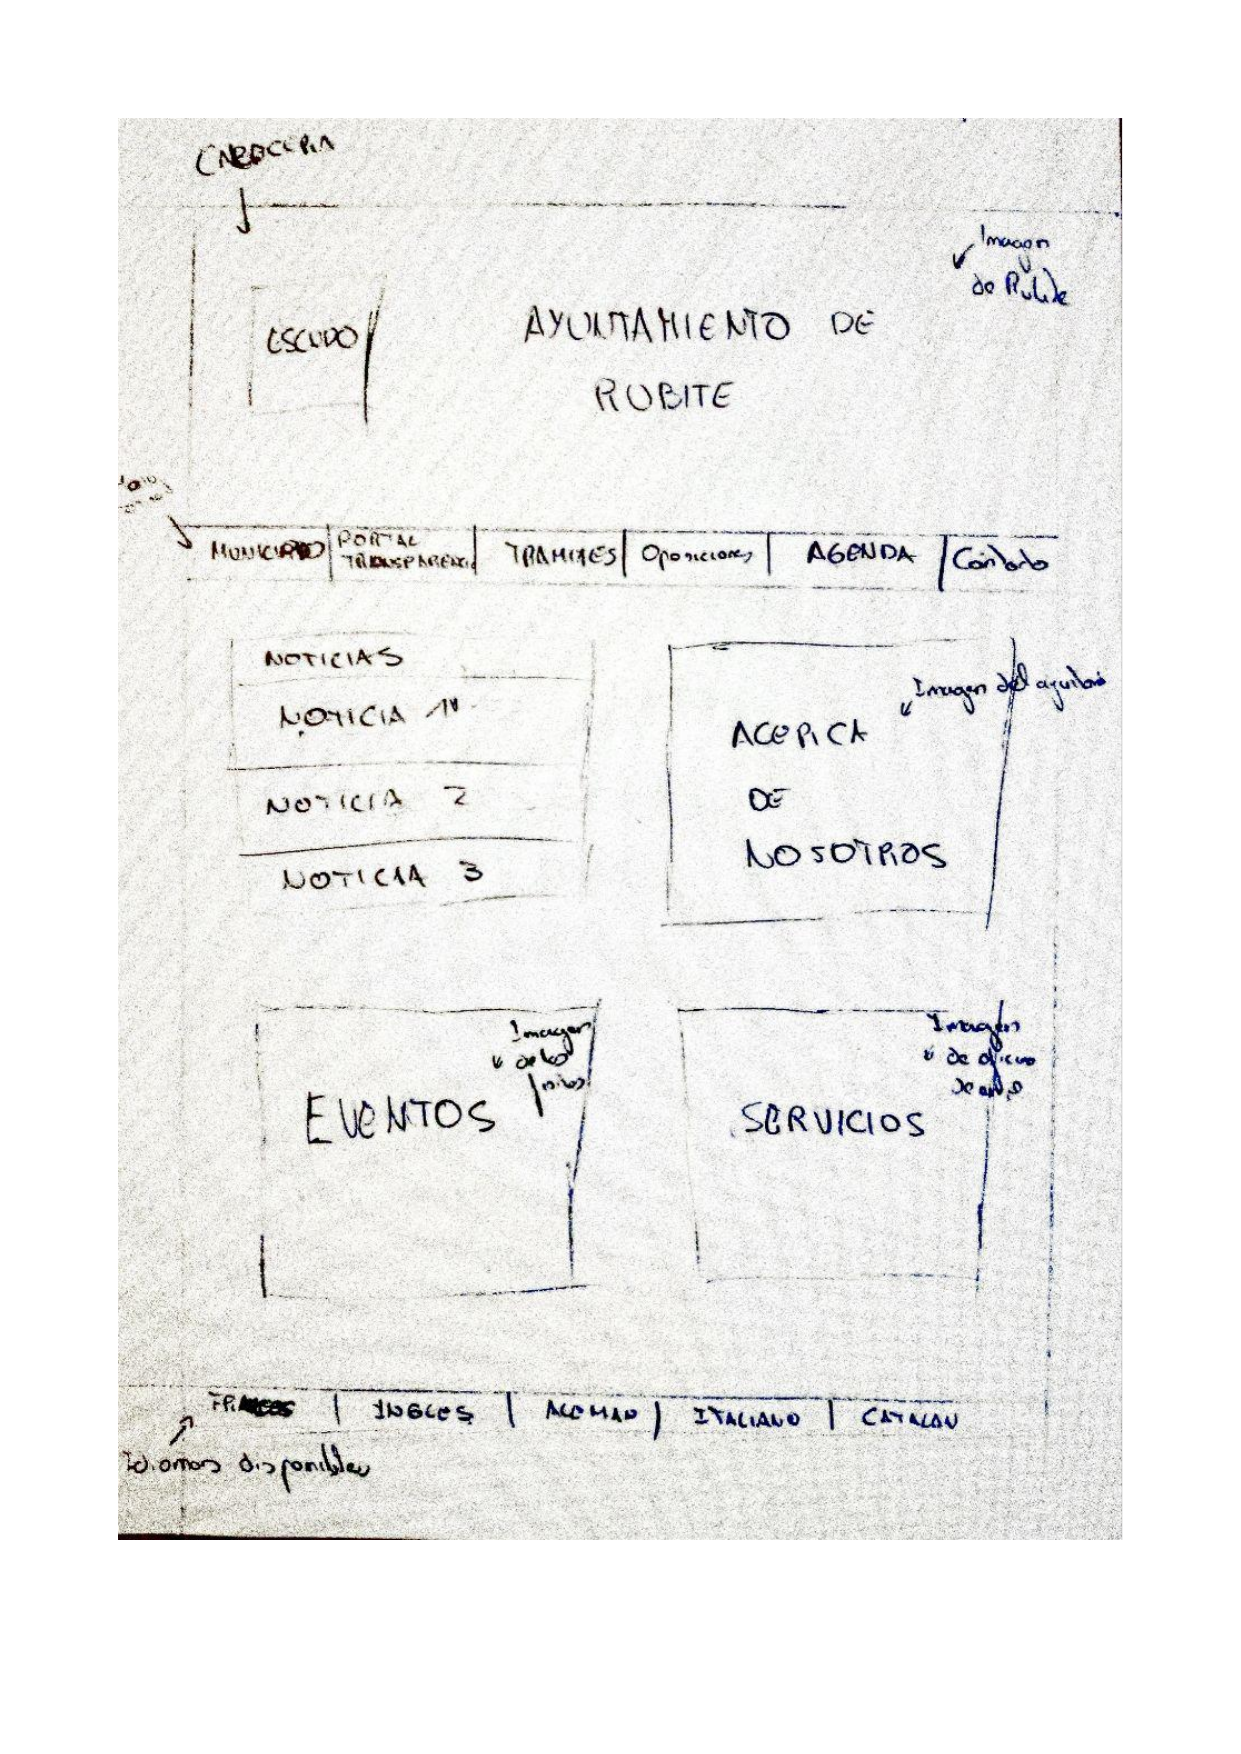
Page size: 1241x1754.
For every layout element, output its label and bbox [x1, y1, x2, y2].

picture [118, 118, 1123, 1540]
